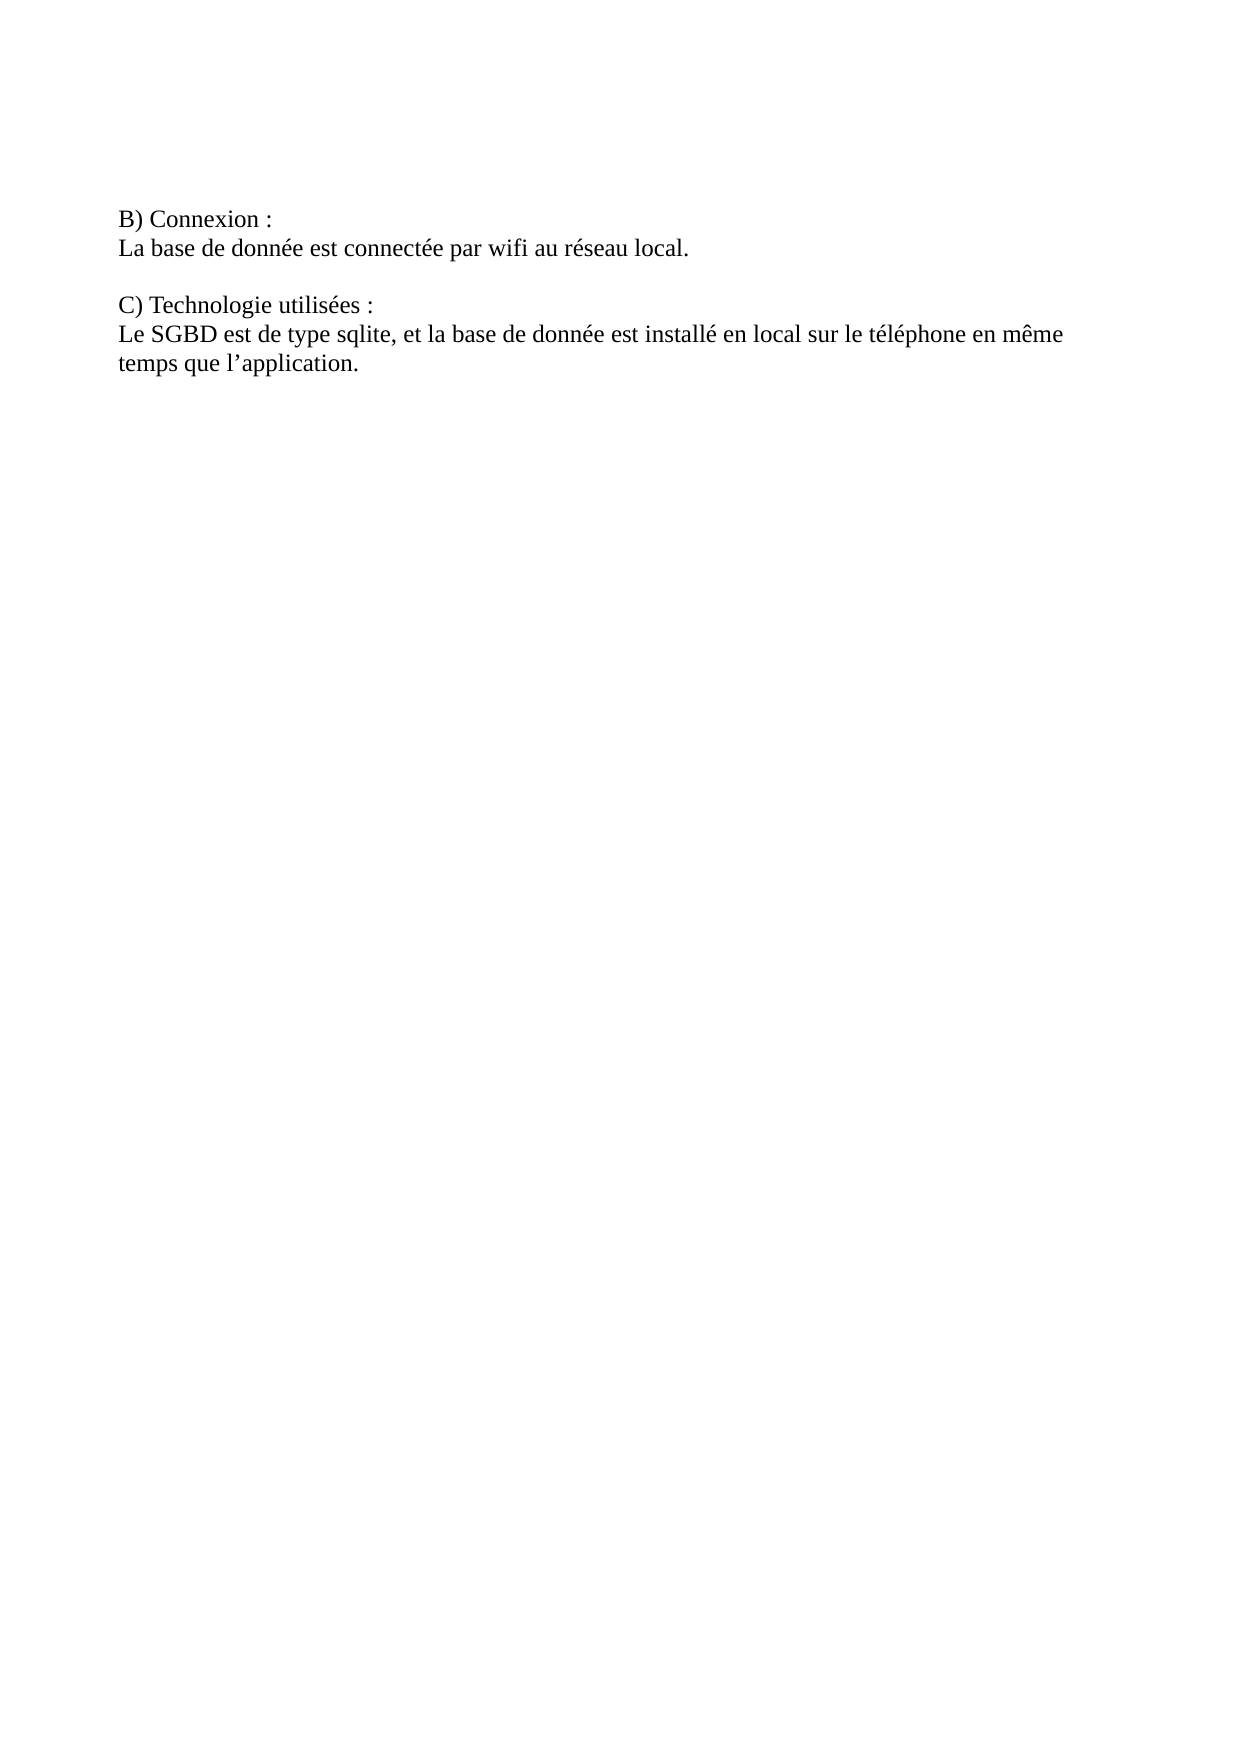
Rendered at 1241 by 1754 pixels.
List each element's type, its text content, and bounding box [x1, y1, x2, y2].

text Le SGBD est de type sqlite, et la base de donnée est installé en local sur le téléphone en même temps que l’application. [118, 319, 1122, 377]
text C) Technologie utilisées : [118, 291, 1122, 319]
text B) Connexion : [118, 204, 1122, 233]
text La base de donnée est connectée par wifi au réseau local. [118, 233, 1122, 262]
